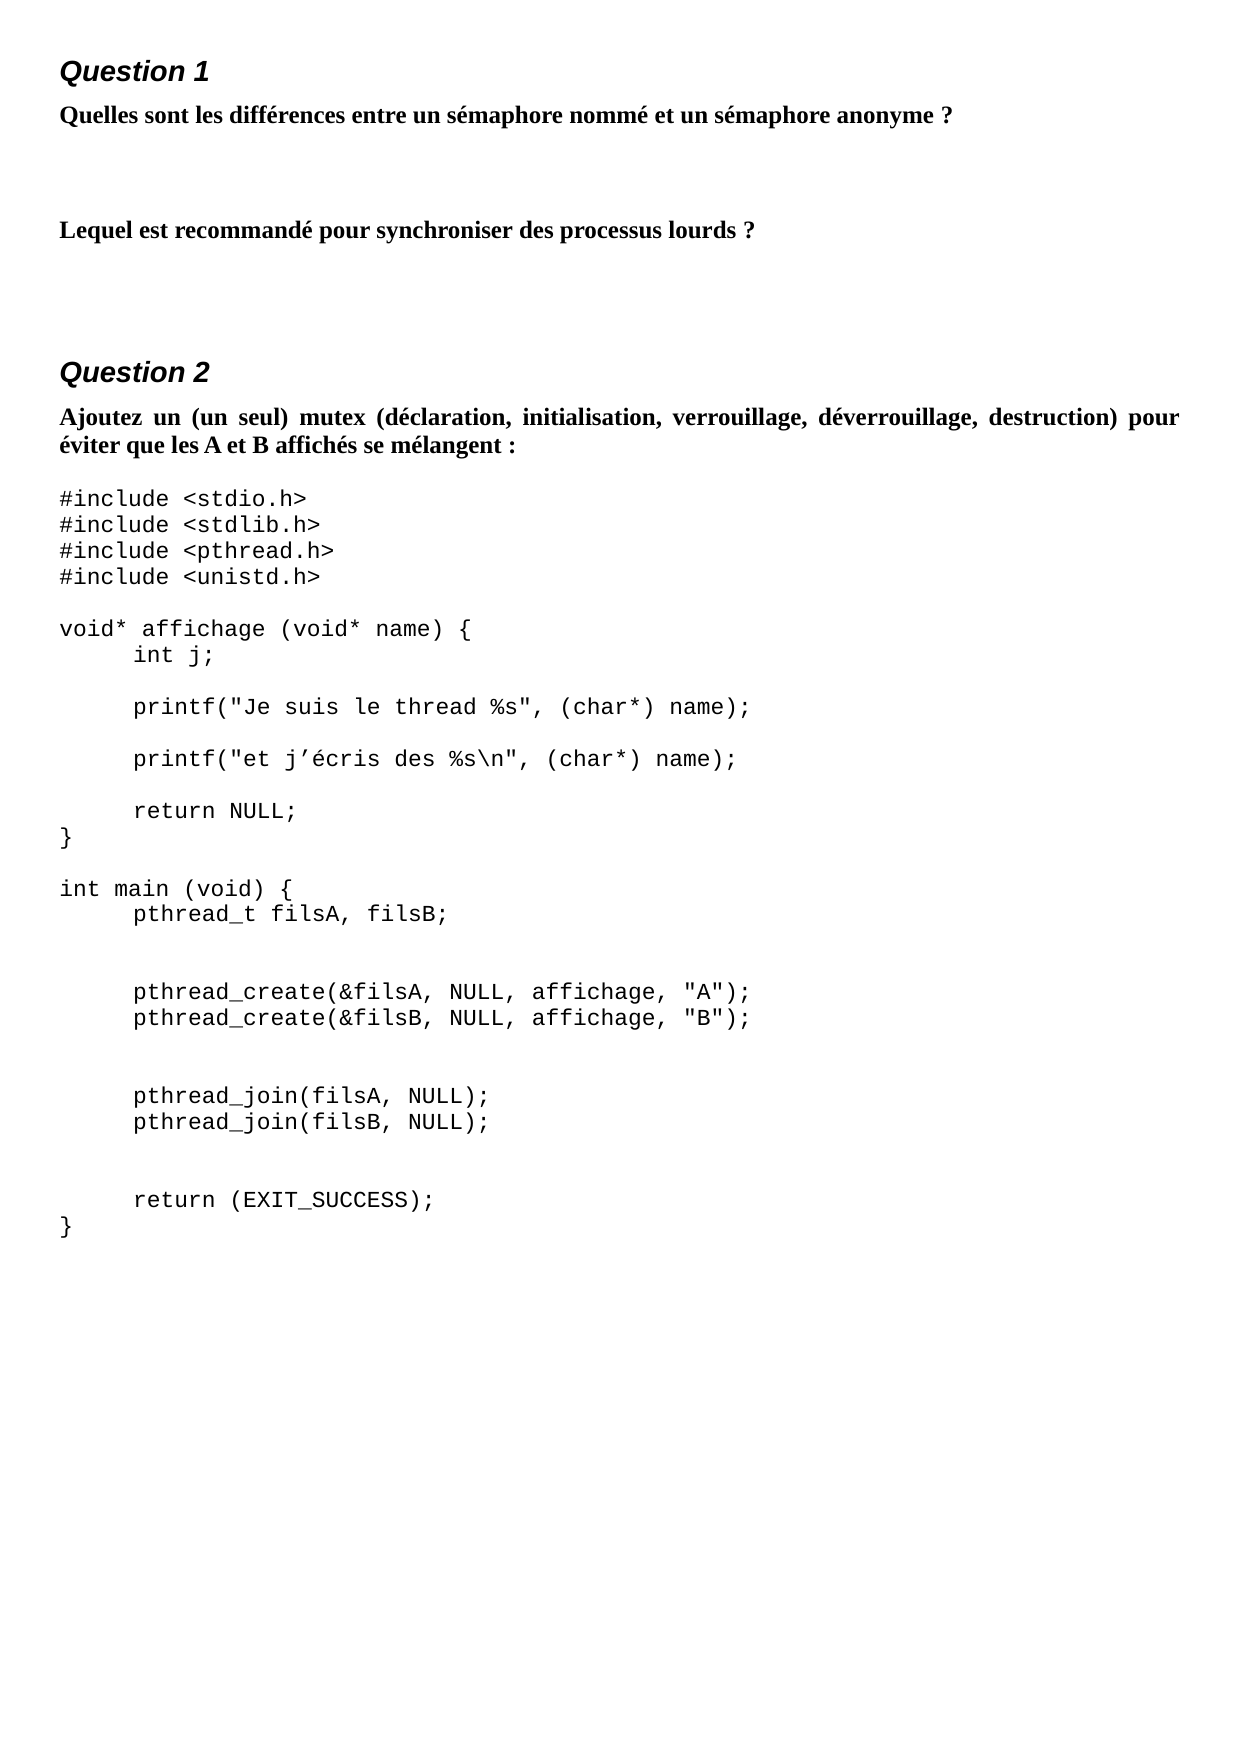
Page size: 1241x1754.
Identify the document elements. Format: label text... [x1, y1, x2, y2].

text #include <stdio.h> [59, 488, 1181, 514]
text int j; [59, 643, 1181, 669]
text int main (void) { [59, 877, 1181, 903]
text pthread_join(filsA, NULL); [59, 1084, 1181, 1110]
text pthread_join(filsB, NULL); [59, 1110, 1181, 1136]
text pthread_create(&filsB, NULL, affichage, "B"); [59, 1007, 1181, 1032]
text return (EXIT_SUCCESS); [59, 1188, 1181, 1214]
text #include <unistd.h> [59, 566, 1181, 592]
text } [59, 825, 1181, 851]
text return NULL; [59, 799, 1181, 825]
text Lequel est recommandé pour synchroniser des processus lourds ? [59, 216, 1181, 244]
text pthread_t filsA, filsB; [59, 903, 1181, 929]
text #include <pthread.h> [59, 540, 1181, 566]
text } [59, 1214, 1181, 1240]
text printf("Je suis le thread %s", (char*) name); [59, 695, 1181, 721]
text #include <stdlib.h> [59, 514, 1181, 540]
text Quelles sont les différences entre un sémaphore nommé et un sémaphore anonyme ? [59, 101, 1181, 129]
text pthread_create(&filsA, NULL, affichage, "A"); [59, 981, 1181, 1007]
subtitle Question 2 [59, 356, 1181, 389]
text printf("et j’écris des %s\n", (char*) name); [59, 747, 1181, 773]
text Ajoutez un (un seul) mutex (déclaration, initialisation, verrouillage, déverrouillage, destruction) pour éviter que les A et B affichés se mélangent : [59, 402, 1181, 459]
text void* affichage (void* name) { [59, 617, 1181, 643]
subtitle Question 1 [59, 54, 1181, 88]
